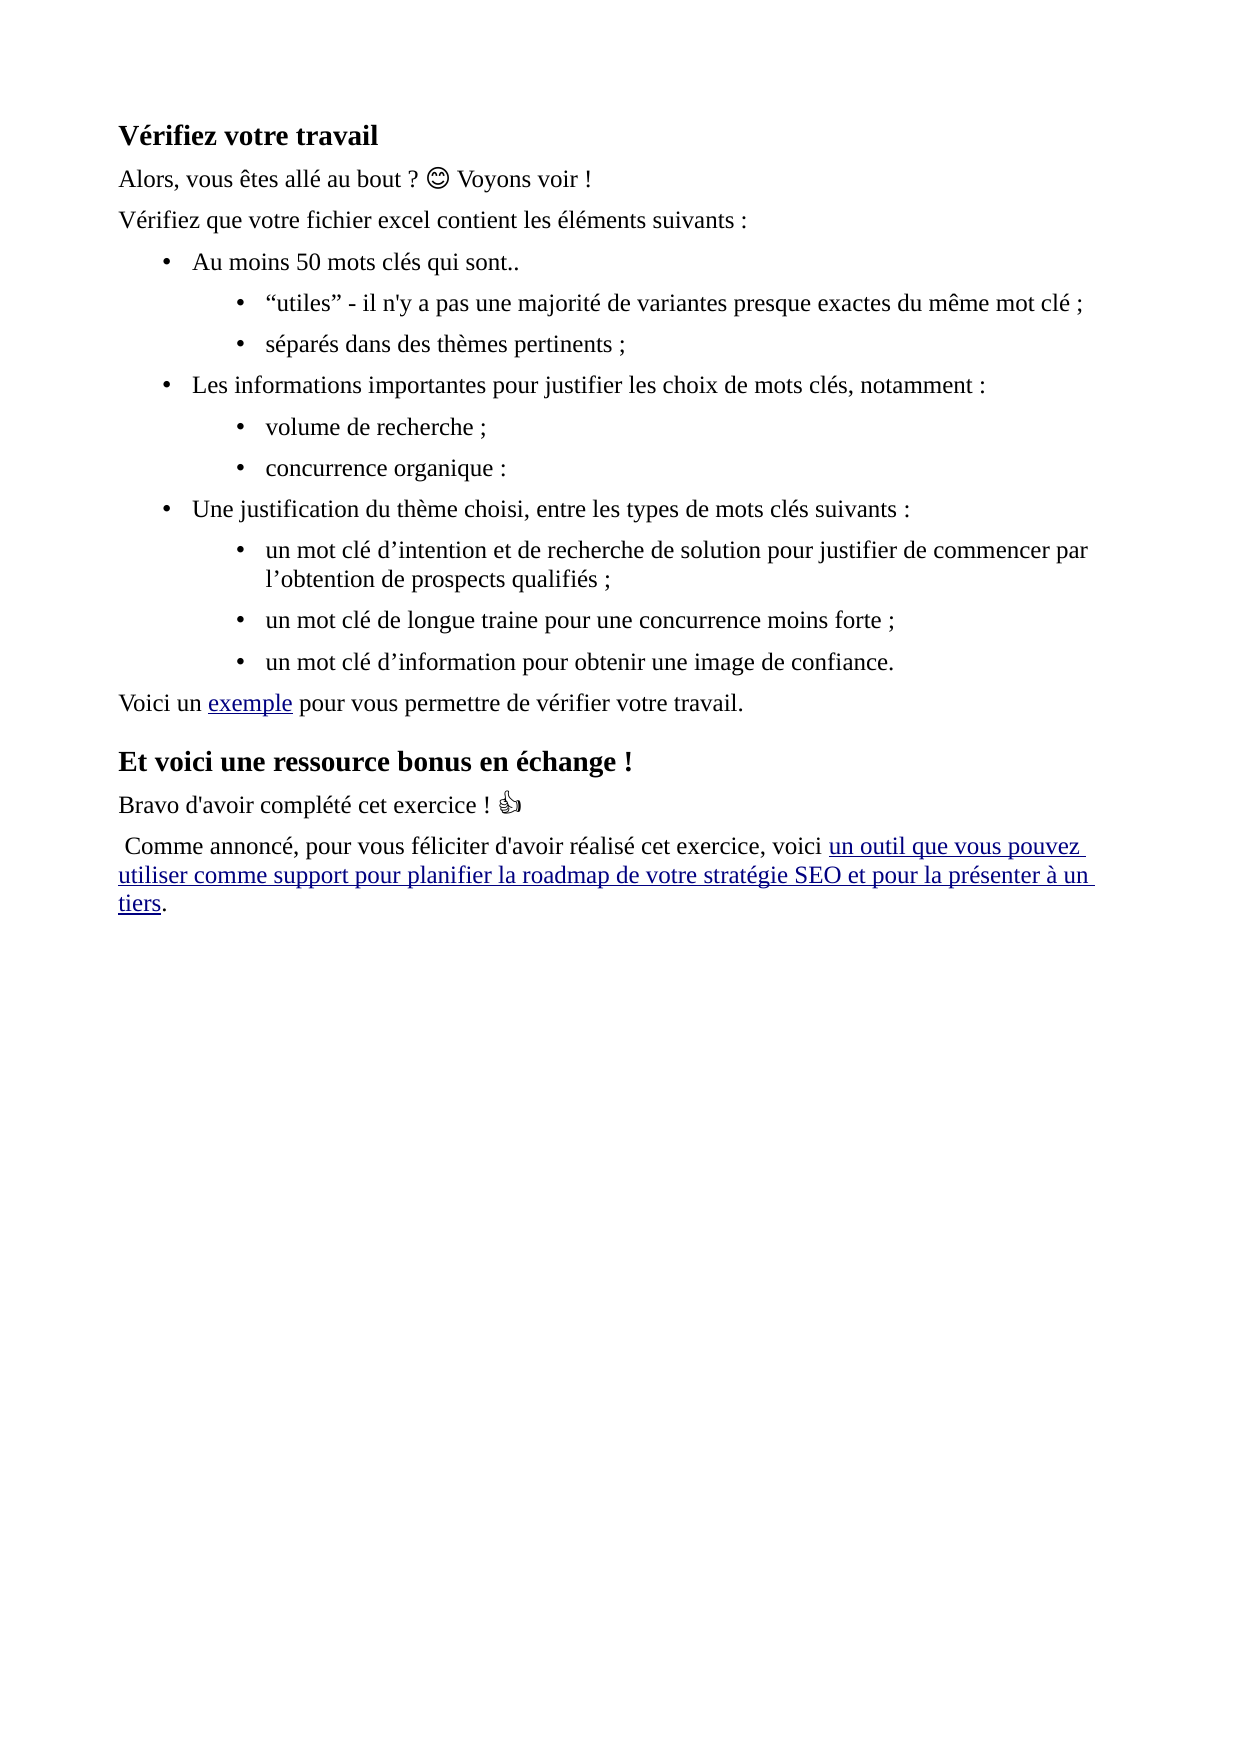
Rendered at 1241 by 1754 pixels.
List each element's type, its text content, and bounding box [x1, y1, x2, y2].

text Voici un exemple pour vous permettre de vérifier votre travail. [118, 688, 1122, 717]
list concurrence organique : [236, 453, 1122, 482]
list volume de recherche ; [236, 412, 1122, 440]
text Vérifiez que votre fichier excel contient les éléments suivants : [118, 205, 1122, 234]
list un mot clé d’information pour obtenir une image de confiance. [236, 647, 1122, 675]
subtitle Et voici une ressource bonus en échange ! [118, 744, 1122, 777]
list un mot clé d’intention et de recherche de solution pour justifier de commencer par l’obtention de prospects qualifiés ; [236, 535, 1122, 593]
subtitle Vérifiez votre travail [118, 118, 1122, 152]
list Une justification du thème choisi, entre les types de mots clés suivants : [162, 494, 1122, 523]
list séparés dans des thèmes pertinents ; [236, 329, 1122, 358]
list un mot clé de longue traine pour une concurrence moins forte ; [236, 605, 1122, 634]
text Comme annoncé, pour vous féliciter d'avoir réalisé cet exercice, voici un outil que vous pouvez utiliser comme support pour planifier la roadmap de votre stratégie SEO et pour la présenter à un tiers. [118, 831, 1122, 917]
text Alors, vous êtes allé au bout ? 😊 Voyons voir ! [118, 164, 1122, 193]
list Au moins 50 mots clés qui sont.. [162, 247, 1122, 275]
list “utiles” - il n'y a pas une majorité de variantes presque exactes du même mot clé ; [236, 288, 1122, 317]
text Bravo d'avoir complété cet exercice ! 👍 [118, 790, 1122, 818]
list Les informations importantes pour justifier les choix de mots clés, notamment : [162, 370, 1122, 399]
